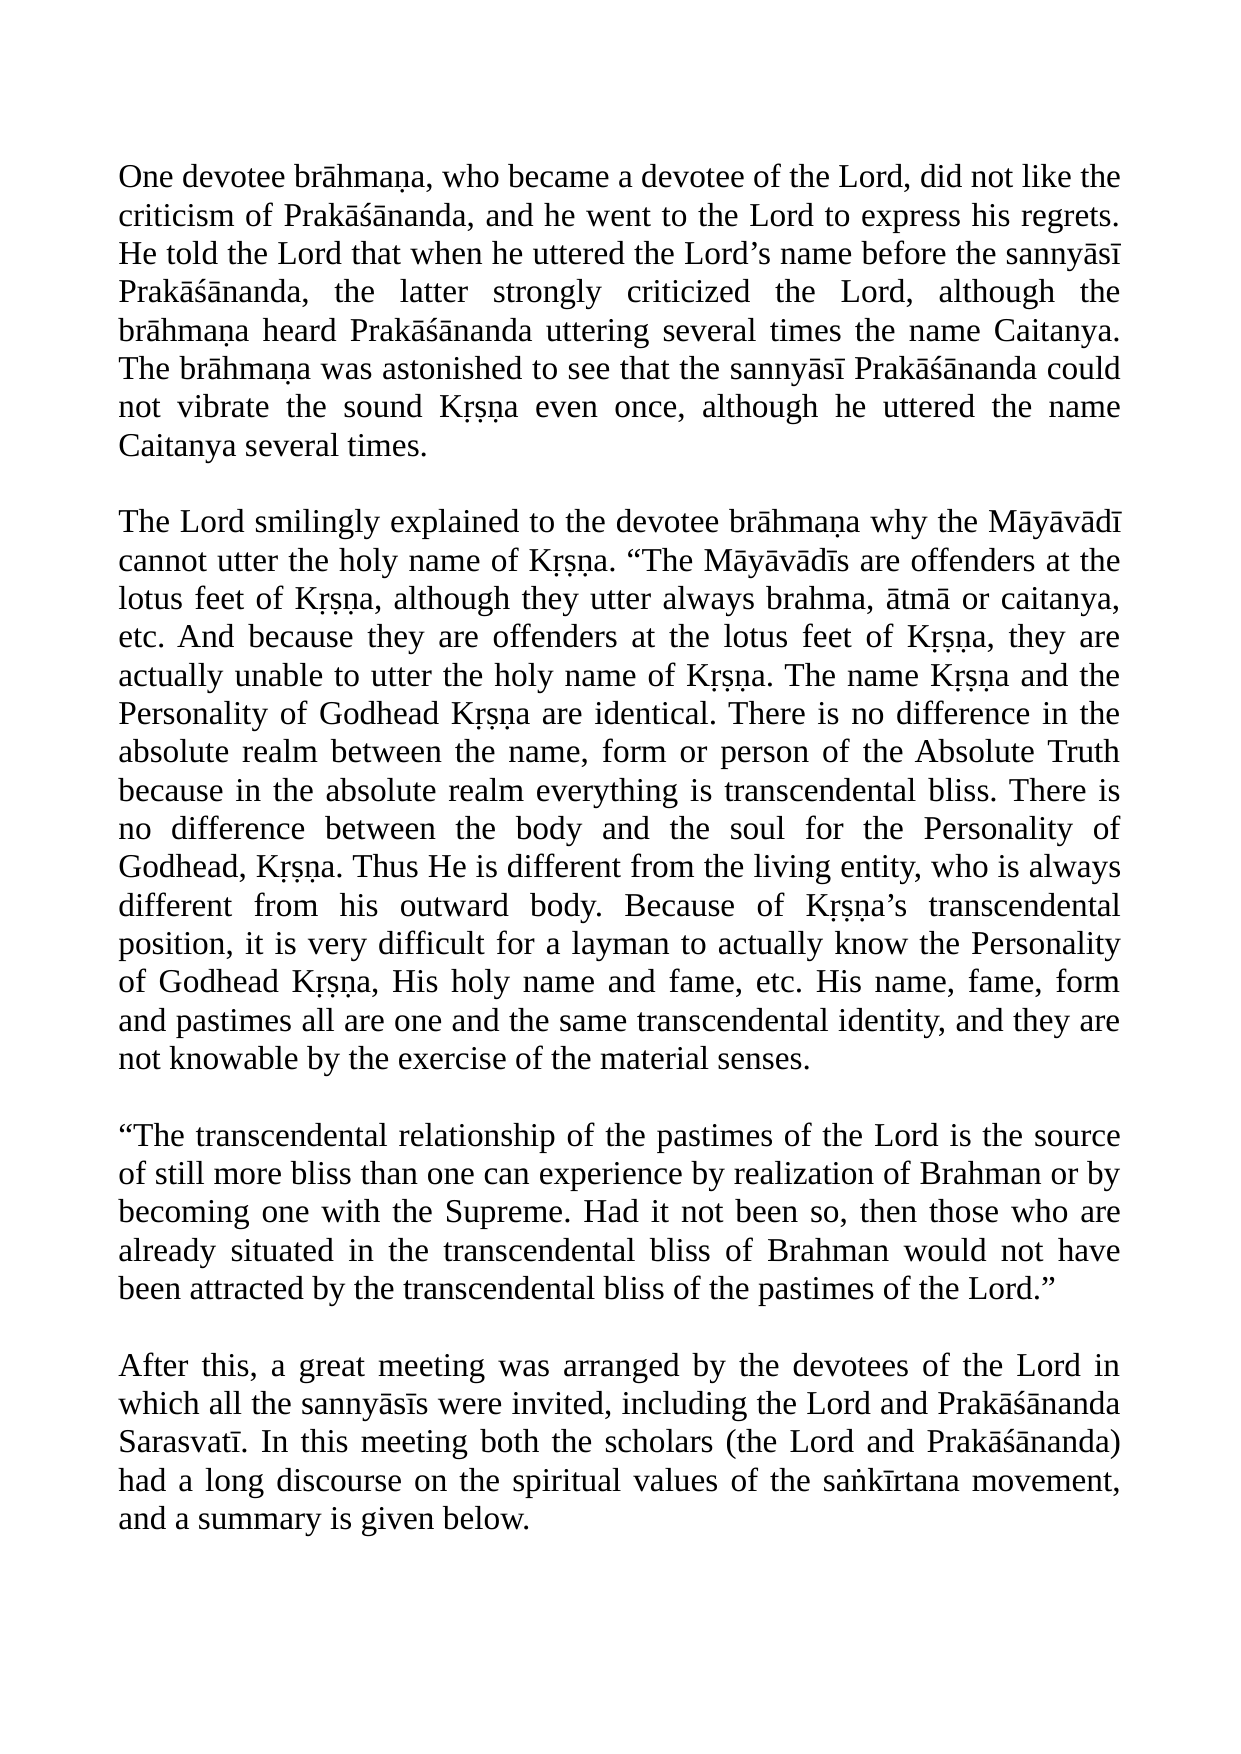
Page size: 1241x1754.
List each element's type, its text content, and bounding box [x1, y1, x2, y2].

text After this, a great meeting was arranged by the devotees of the Lord in which all the sannyāsīs were invited, including the Lord and Prakāśānanda Sarasvatī. In this meeting both the scholars (the Lord and Prakāśānanda) had a long discourse on the spiritual values of the saṅkīrtana movement, and a summary is given below. [118, 1345, 1122, 1536]
text The Lord smilingly explained to the devotee brāhmaṇa why the Māyāvādī cannot utter the holy name of Kṛṣṇa. “The Māyāvādīs are offenders at the lotus feet of Kṛṣṇa, although they utter always brahma, ātmā or caitanya, etc. And because they are offenders at the lotus feet of Kṛṣṇa, they are actually unable to utter the holy name of Kṛṣṇa. The name Kṛṣṇa and the Personality of Godhead Kṛṣṇa are identical. There is no difference in the absolute realm between the name, form or person of the Absolute Truth because in the absolute realm everything is transcendental bliss. There is no difference between the body and the soul for the Personality of Godhead, Kṛṣṇa. Thus He is different from the living entity, who is always different from his outward body. Because of Kṛṣṇa’s transcendental position, it is very difficult for a layman to actually know the Personality of Godhead Kṛṣṇa, His holy name and fame, etc. His name, fame, form and pastimes all are one and the same transcendental identity, and they are not knowable by the exercise of the material senses. [118, 501, 1122, 1076]
text “The transcendental relationship of the pastimes of the Lord is the source of still more bliss than one can experience by realization of Brahman or by becoming one with the Supreme. Had it not been so, then those who are already situated in the transcendental bliss of Brahman would not have been attracted by the transcendental bliss of the pastimes of the Lord.” [118, 1115, 1122, 1306]
text One devotee brāhmaṇa, who became a devotee of the Lord, did not like the criticism of Prakāśānanda, and he went to the Lord to express his regrets. He told the Lord that when he uttered the Lord’s name before the sannyāsī Prakāśānanda, the latter strongly criticized the Lord, although the brāhmaṇa heard Prakāśānanda uttering several times the name Caitanya. The brāhmaṇa was astonished to see that the sannyāsī Prakāśānanda could not vibrate the sound Kṛṣṇa even once, although he uttered the name Caitanya several times. [118, 156, 1122, 463]
